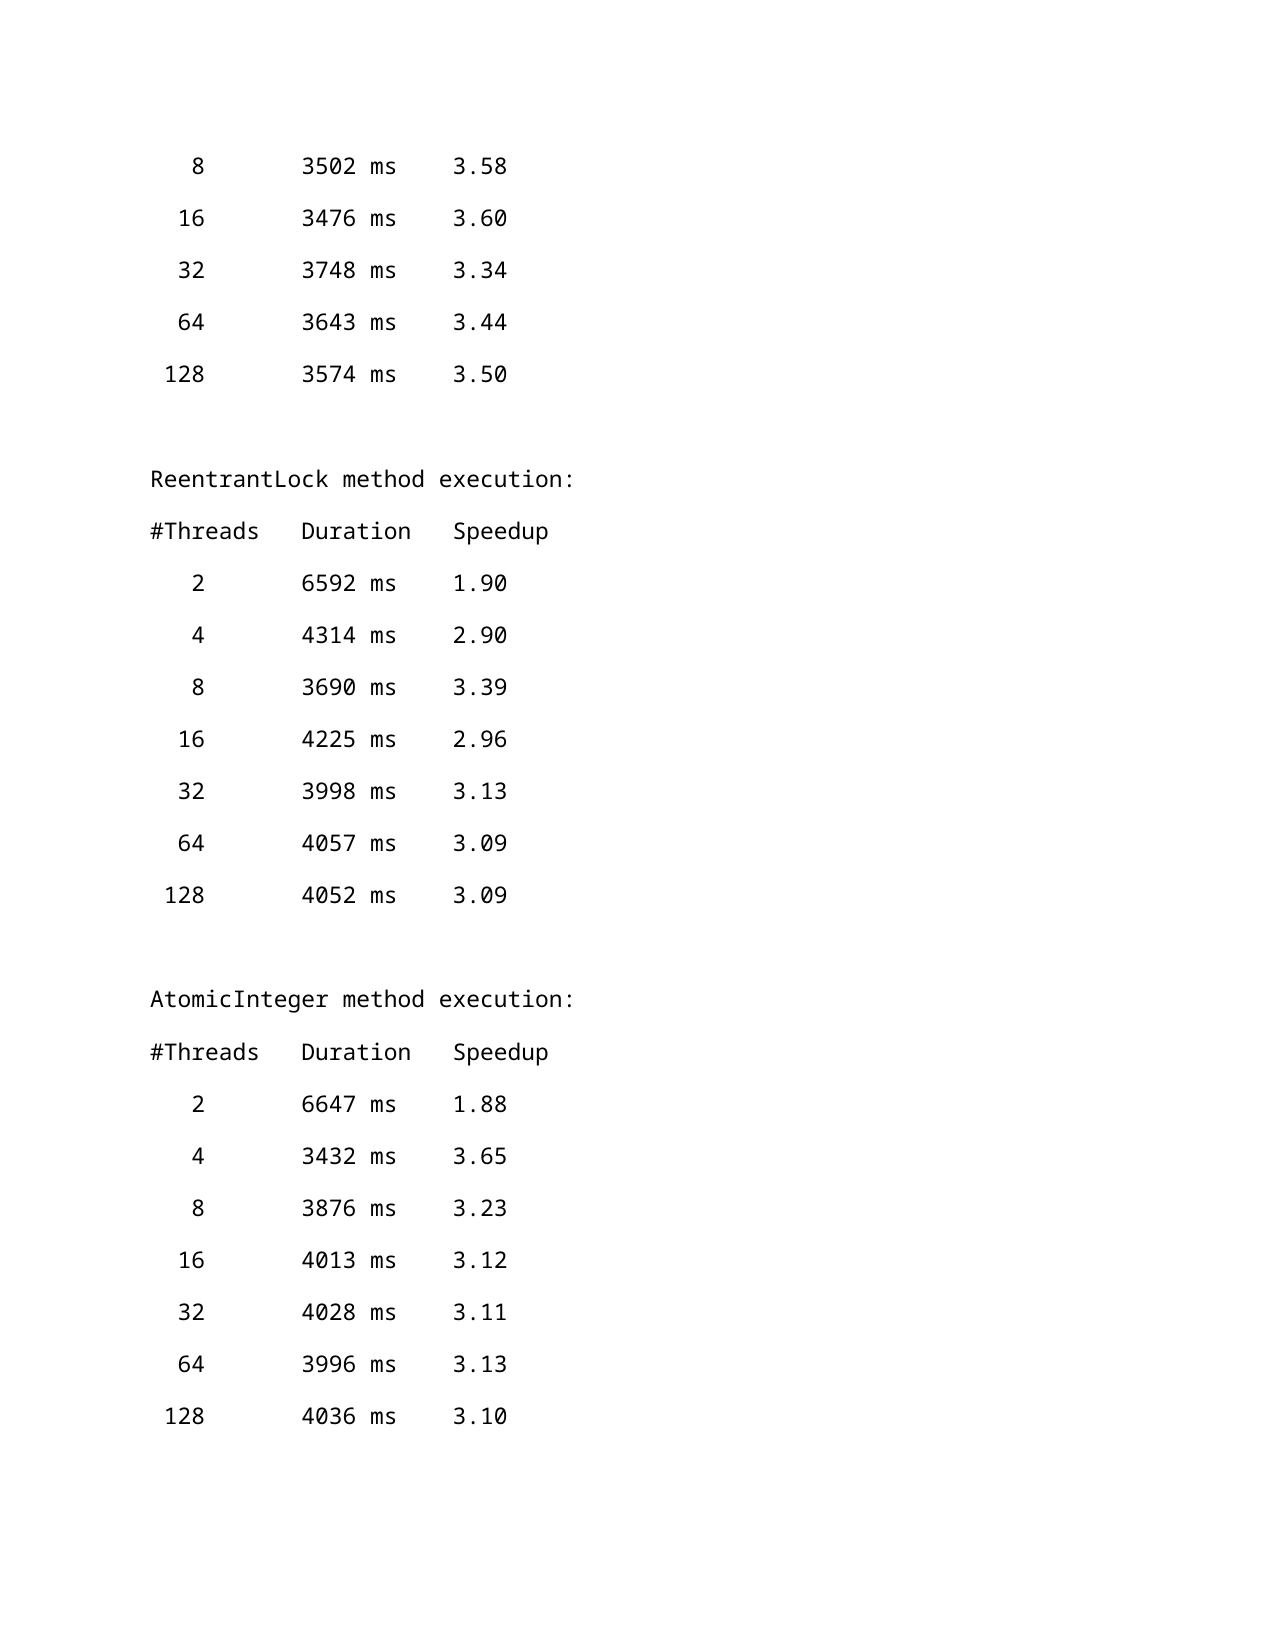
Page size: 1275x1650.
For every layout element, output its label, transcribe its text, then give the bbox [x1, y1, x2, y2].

text 2 6647 ms 1.88 [150, 1087, 1125, 1119]
text #Threads Duration Speedup [150, 1035, 1125, 1067]
text ReentrantLock method execution: [150, 462, 1125, 494]
text 16 4225 ms 2.96 [150, 723, 1125, 754]
text 16 4013 ms 3.12 [150, 1244, 1125, 1275]
text 64 3643 ms 3.44 [150, 306, 1125, 337]
text 128 3574 ms 3.50 [150, 358, 1125, 389]
text 8 3690 ms 3.39 [150, 671, 1125, 702]
text 4 3432 ms 3.65 [150, 1139, 1125, 1171]
text 64 4057 ms 3.09 [150, 827, 1125, 858]
text #Threads Duration Speedup [150, 514, 1125, 546]
text 16 3476 ms 3.60 [150, 202, 1125, 233]
text 64 3996 ms 3.13 [150, 1348, 1125, 1379]
text 4 4314 ms 2.90 [150, 619, 1125, 650]
text 32 4028 ms 3.11 [150, 1296, 1125, 1327]
text 8 3502 ms 3.58 [150, 150, 1125, 181]
text 32 3748 ms 3.34 [150, 254, 1125, 285]
text 8 3876 ms 3.23 [150, 1192, 1125, 1223]
text 2 6592 ms 1.90 [150, 567, 1125, 598]
text AtomicInteger method execution: [150, 983, 1125, 1014]
text 128 4036 ms 3.10 [150, 1400, 1125, 1431]
text 32 3998 ms 3.13 [150, 775, 1125, 806]
text 128 4052 ms 3.09 [150, 879, 1125, 910]
